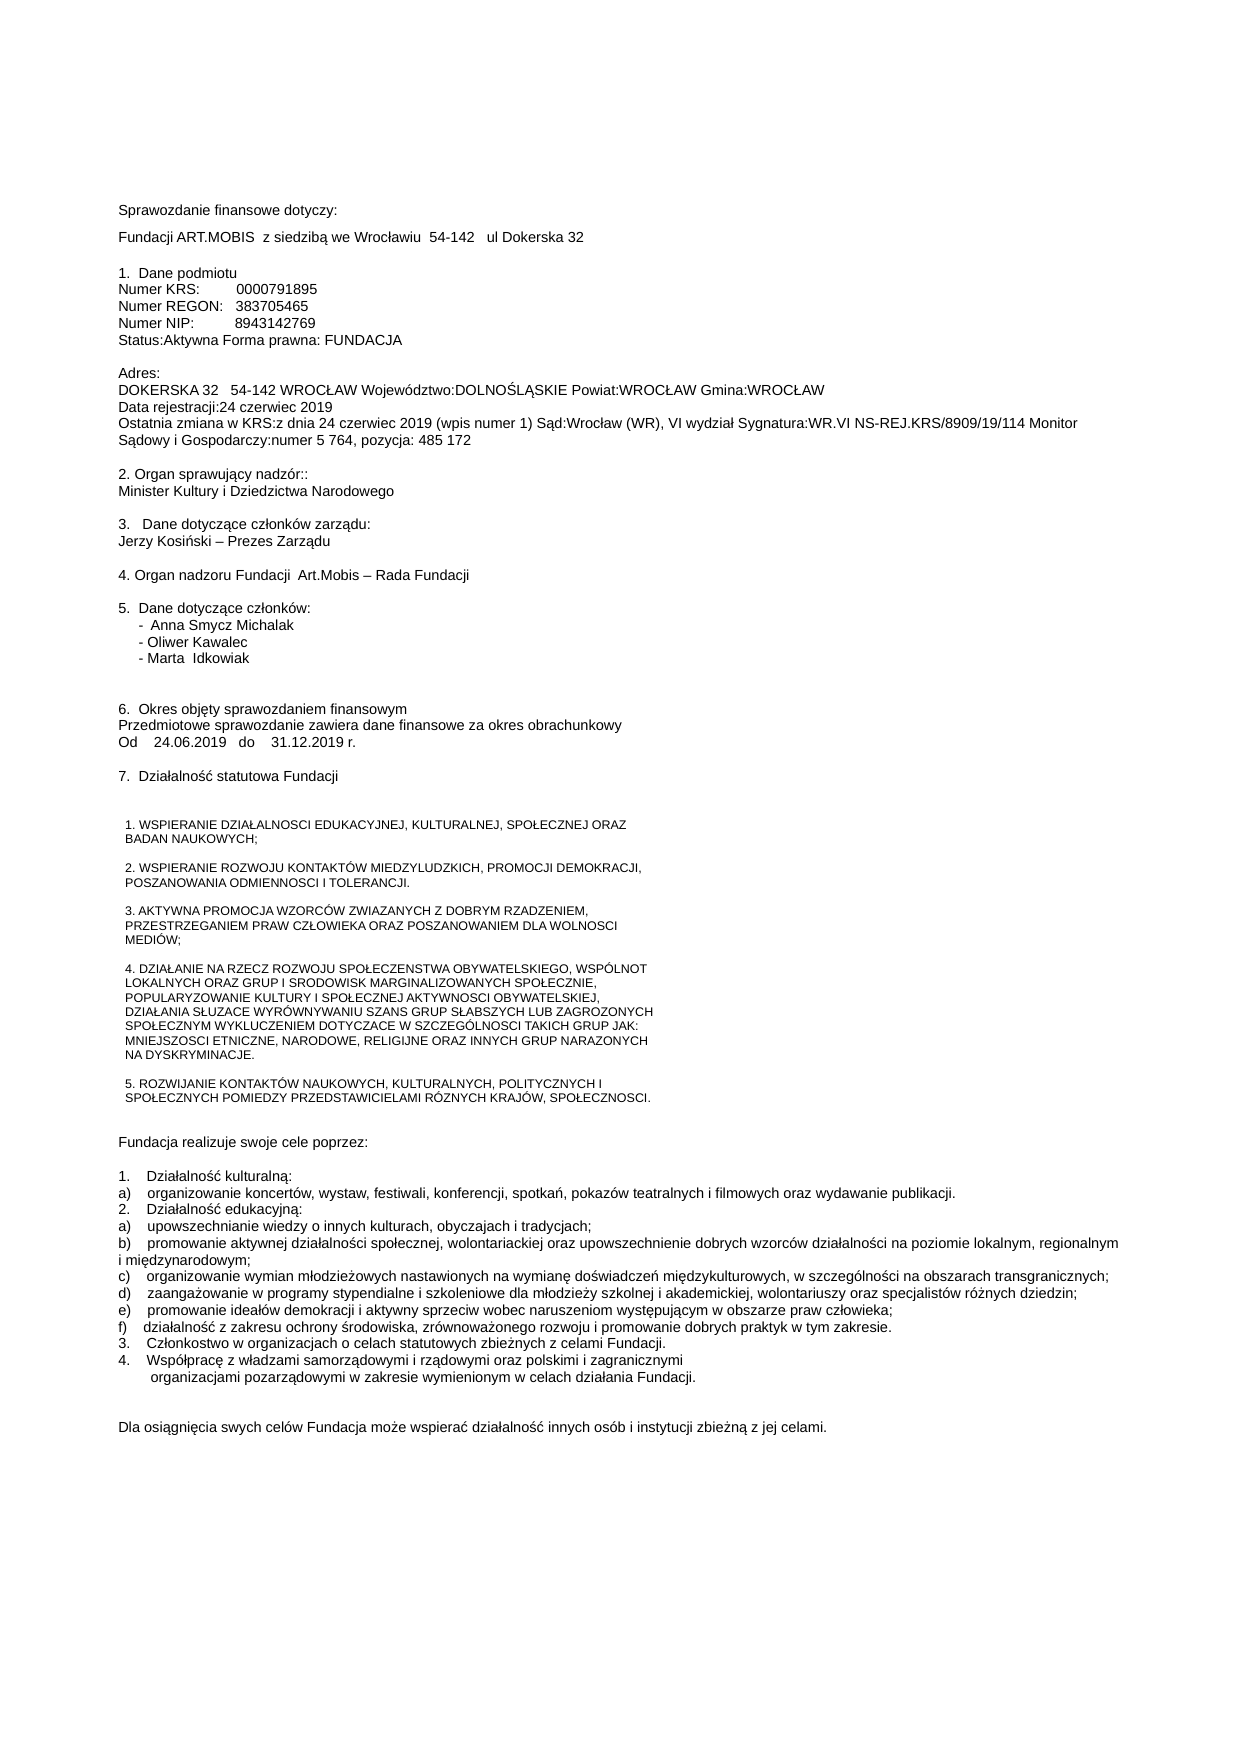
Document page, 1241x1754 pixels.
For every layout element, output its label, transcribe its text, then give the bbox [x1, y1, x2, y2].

text f) działalność z zakresu ochrony środowiska, zrównoważonego rozwoju i promowanie dobrych praktyk w tym zakresie. [118, 1318, 1122, 1335]
text Sprawozdanie finansowe dotyczy: [118, 202, 1122, 219]
text LOKALNYCH ORAZ GRUP I SRODOWISK MARGINALIZOWANYCH SPOŁECZNIE, [118, 976, 1122, 990]
text Data rejestracji:24 czerwiec 2019 [118, 398, 1122, 415]
text 3. Członkostwo w organizacjach o celach statutowych zbieżnych z celami Fundacji. [118, 1335, 1122, 1352]
text Przedmiotowe sprawozdanie zawiera dane finansowe za okres obrachunkowy [118, 717, 1122, 734]
text Numer REGON: 383705465 [118, 298, 1122, 314]
text Ostatnia zmiana w KRS:z dnia 24 czerwiec 2019 (wpis numer 1) Sąd:Wrocław (WR), VI wydział Sygnatura:WR.VI NS-REJ.KRS/8909/19/114 Monitor Sądowy i Gospodarczy:numer 5 764, pozycja: 485 172 [118, 415, 1122, 449]
text 1. Dane podmiotu [118, 264, 1122, 281]
text 2. WSPIERANIE ROZWOJU KONTAKTÓW MIEDZYLUDZKICH, PROMOCJI DEMOKRACJI, [118, 861, 1122, 875]
text Od 24.06.2019 do 31.12.2019 r. [118, 734, 1122, 751]
text Numer KRS: 0000791895 [118, 281, 1122, 298]
text POSZANOWANIA ODMIENNOSCI I TOLERANCJI. [118, 875, 1122, 889]
text e) promowanie ideałów demokracji i aktywny sprzeciw wobec naruszeniom występującym w obszarze praw człowieka; [118, 1302, 1122, 1318]
text organizacjami pozarządowymi w zakresie wymienionym w celach działania Fundacji. [118, 1369, 1122, 1386]
text 4. DZIAŁANIE NA RZECZ ROZWOJU SPOŁECZENSTWA OBYWATELSKIEGO, WSPÓLNOT [118, 961, 1122, 976]
text NA DYSKRYMINACJE. [118, 1048, 1122, 1062]
text 3. AKTYWNA PROMOCJA WZORCÓW ZWIAZANYCH Z DOBRYM RZADZENIEM, [118, 904, 1122, 918]
text Minister Kultury i Dziedzictwa Narodowego [118, 482, 1122, 499]
text Numer NIP: 8943142769 [118, 314, 1122, 331]
text d) zaangażowanie w programy stypendialne i szkoleniowe dla młodzieży szkolnej i akademickiej, wolontariuszy oraz specjalistów różnych dziedzin; [118, 1285, 1122, 1302]
text SPOŁECZNYCH POMIEDZY PRZEDSTAWICIELAMI RÓZNYCH KRAJÓW, SPOŁECZNOSCI. [118, 1091, 1122, 1105]
text PRZESTRZEGANIEM PRAW CZŁOWIEKA ORAZ POSZANOWANIEM DLA WOLNOSCI [118, 918, 1122, 933]
text 4. Współpracę z władzami samorządowymi i rządowymi oraz polskimi i zagranicznymi [118, 1352, 1122, 1369]
text Status:Aktywna Forma prawna: FUNDACJA [118, 331, 1122, 348]
text SPOŁECZNYM WYKLUCZENIEM DOTYCZACE W SZCZEGÓLNOSCI TAKICH GRUP JAK: [118, 1019, 1122, 1033]
text POPULARYZOWANIE KULTURY I SPOŁECZNEJ AKTYWNOSCI OBYWATELSKIEJ, [118, 990, 1122, 1004]
text 3. Dane dotyczące członków zarządu: [118, 516, 1122, 533]
text 5. Dane dotyczące członków: [118, 600, 1122, 616]
text 1. WSPIERANIE DZIAŁALNOSCI EDUKACYJNEJ, KULTURALNEJ, SPOŁECZNEJ ORAZ [118, 818, 1122, 832]
text 5. ROZWIJANIE KONTAKTÓW NAUKOWYCH, KULTURALNYCH, POLITYCZNYCH I [118, 1076, 1122, 1091]
text a) upowszechnianie wiedzy o innych kulturach, obyczajach i tradycjach; [118, 1218, 1122, 1234]
text - Oliwer Kawalec [118, 633, 1122, 650]
text 4. Organ nadzoru Fundacji Art.Mobis – Rada Fundacji [118, 566, 1122, 583]
text 1. Działalność kulturalną: [118, 1167, 1122, 1184]
text Fundacja realizuje swoje cele poprzez: [118, 1134, 1122, 1151]
text DOKERSKA 32 54-142 WROCŁAW Województwo:DOLNOŚLĄSKIE Powiat:WROCŁAW Gmina:WROCŁAW [118, 382, 1122, 398]
text 2. Organ sprawujący nadzór:: [118, 466, 1122, 482]
text Fundacji ART.MOBIS z siedzibą we Wrocławiu 54-142 ul Dokerska 32 [118, 219, 1122, 247]
text MNIEJSZOSCI ETNICZNE, NARODOWE, RELIGIJNE ORAZ INNYCH GRUP NARAZONYCH [118, 1033, 1122, 1048]
text Adres: [118, 365, 1122, 382]
text a) organizowanie koncertów, wystaw, festiwali, konferencji, spotkań, pokazów teatralnych i filmowych oraz wydawanie publikacji. [118, 1184, 1122, 1201]
text BADAN NAUKOWYCH; [118, 832, 1122, 846]
text - Marta Idkowiak [118, 650, 1122, 667]
text 6. Okres objęty sprawozdaniem finansowym [118, 700, 1122, 717]
text Dla osiągnięcia swych celów Fundacja może wspierać działalność innych osób i instytucji zbieżną z jej celami. [118, 1419, 1122, 1436]
text Jerzy Kosiński – Prezes Zarządu [118, 533, 1122, 549]
text 2. Działalność edukacyjną: [118, 1201, 1122, 1218]
text - Anna Smycz Michalak [118, 616, 1122, 633]
text c) organizowanie wymian młodzieżowych nastawionych na wymianę doświadczeń międzykulturowych, w szczególności na obszarach transgranicznych; [118, 1268, 1122, 1285]
text b) promowanie aktywnej działalności społecznej, wolontariackiej oraz upowszechnienie dobrych wzorców działalności na poziomie lokalnym, regionalnym i międzynarodowym; [118, 1234, 1122, 1268]
text DZIAŁANIA SŁUZACE WYRÓWNYWANIU SZANS GRUP SŁABSZYCH LUB ZAGROZONYCH [118, 1004, 1122, 1019]
text MEDIÓW; [118, 933, 1122, 947]
text 7. Działalność statutowa Fundacji [118, 767, 1122, 784]
